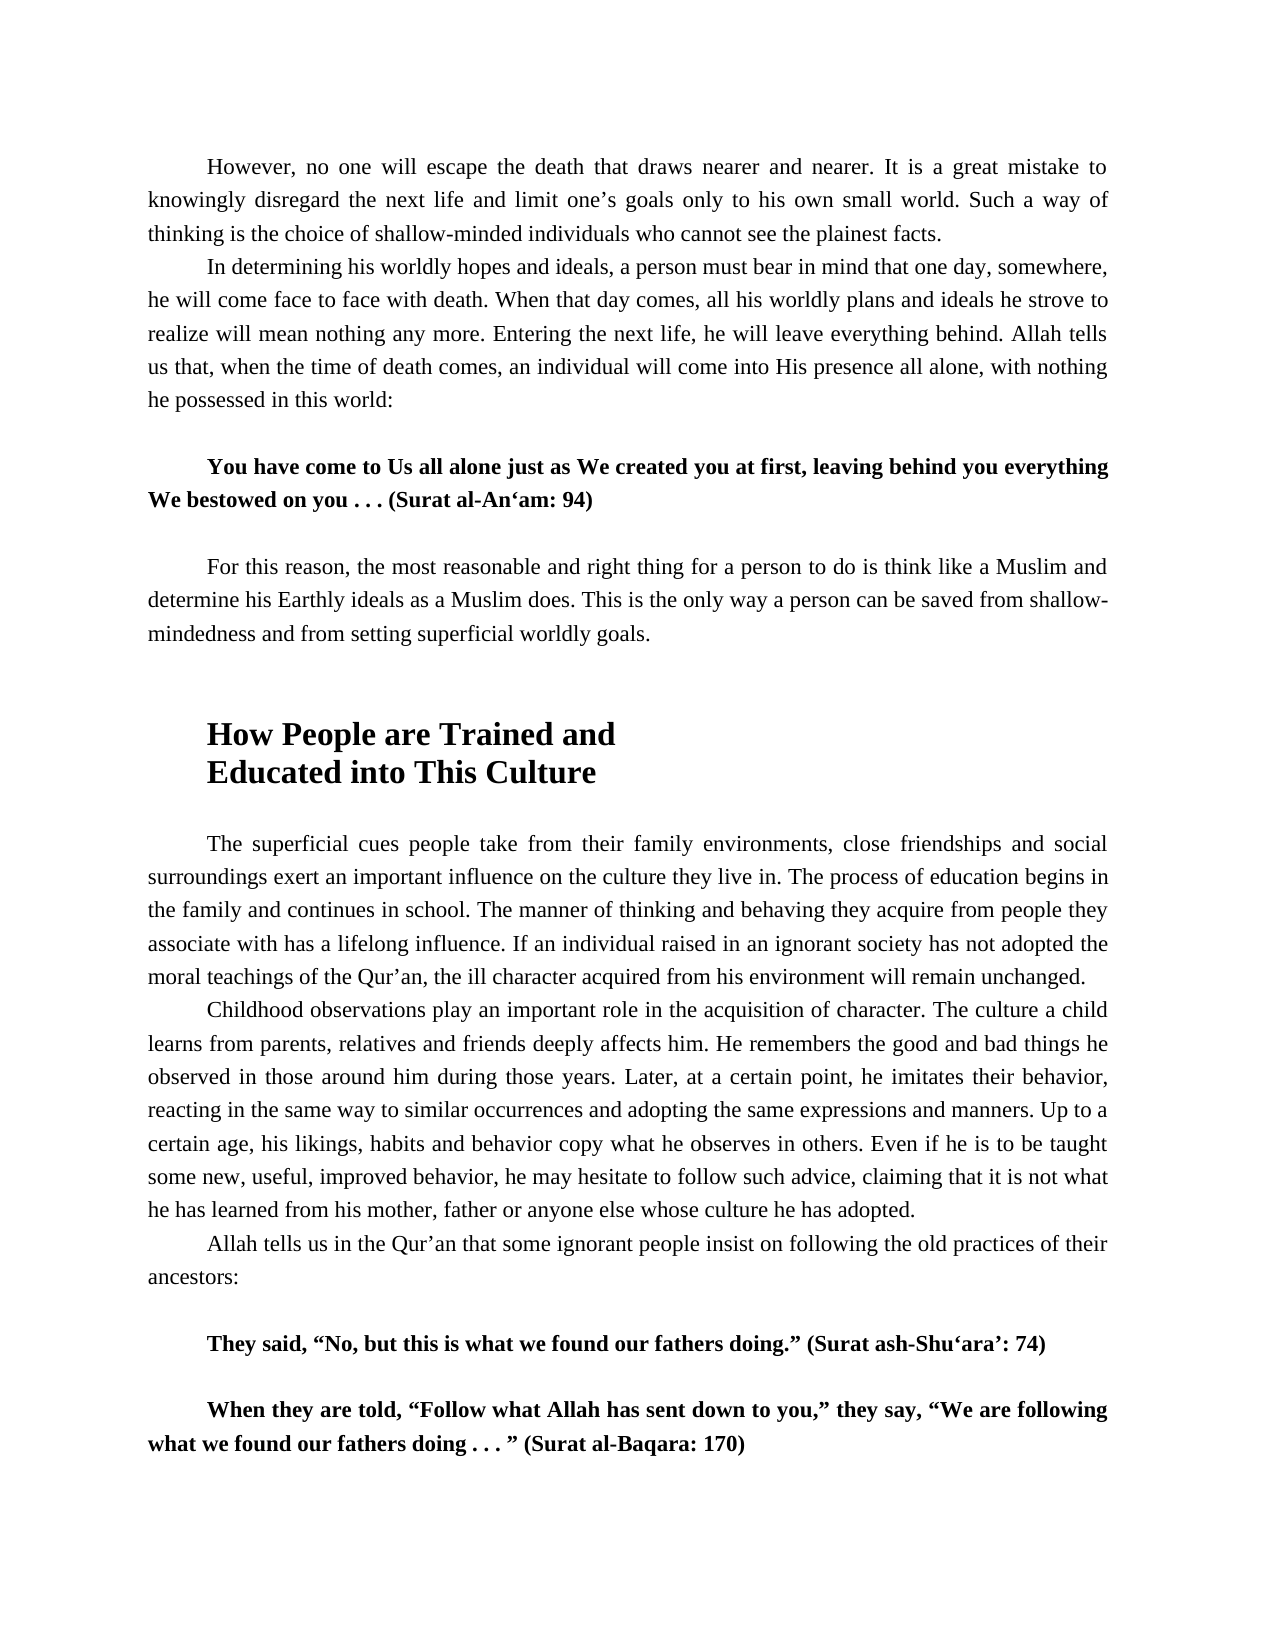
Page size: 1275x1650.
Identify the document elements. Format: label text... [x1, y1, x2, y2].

text Childhood observations play an important role in the acquisition of character. The culture a child learns from parents, relatives and friends deeply affects him. He remembers the good and bad things he observed in those around him during those years. Later, at a certain point, he imitates their behavior, reacting in the same way to similar occurrences and adopting the same expressions and manners. Up to a certain age, his likings, habits and behavior copy what he observes in others. Even if he is to be taught some new, useful, improved behavior, he may hesitate to follow such advice, claiming that it is not what he has learned from his mother, father or anyone else whose culture he has adopted. [148, 991, 1110, 1224]
text You have come to Us all alone just as We created you at first, leaving behind you everything We bestowed on you . . . (Surat al-An‘am: 94) [148, 448, 1110, 514]
text In determining his worldly hopes and ideals, a person must bear in mind that one day, somewhere, he will come face to face with death. When that day comes, all his worldly plans and ideals he strove to realize will mean nothing any more. Entering the next life, he will leave everything behind. Allah tells us that, when the time of death comes, an individual will come into His presence all alone, with nothing he possessed in this world: [148, 248, 1110, 414]
text How People are Trained and [148, 714, 1110, 753]
text Educated into This Culture [148, 753, 1110, 791]
text The superficial cues people take from their family environments, close friendships and social surroundings exert an important influence on the culture they live in. The process of education begins in the family and continues in school. The manner of thinking and behaving they acquire from people they associate with has a lifelong influence. If an individual raised in an ignorant society has not adopted the moral teachings of the Qur’an, the ill character acquired from his environment will remain unchanged. [148, 824, 1110, 991]
text When they are told, “Follow what Allah has sent down to you,” they say, “We are following what we found our fathers doing . . . ” (Surat al-Baqara: 170) [148, 1391, 1110, 1458]
text Allah tells us in the Qur’an that some ignorant people insist on following the old practices of their ancestors: [148, 1224, 1110, 1291]
text However, no one will escape the death that draws nearer and nearer. It is a great mistake to knowingly disregard the next life and limit one’s goals only to his own small world. Such a way of thinking is the choice of shallow-minded individuals who cannot see the plainest facts. [148, 148, 1110, 248]
text They said, “No, but this is what we found our fathers doing.” (Surat ash-Shu‘ara’: 74) [148, 1324, 1110, 1358]
text For this reason, the most reasonable and right thing for a person to do is think like a Muslim and determine his Earthly ideals as a Muslim does. This is the only way a person can be saved from shallow-mindedness and from setting superficial worldly goals. [148, 548, 1110, 648]
